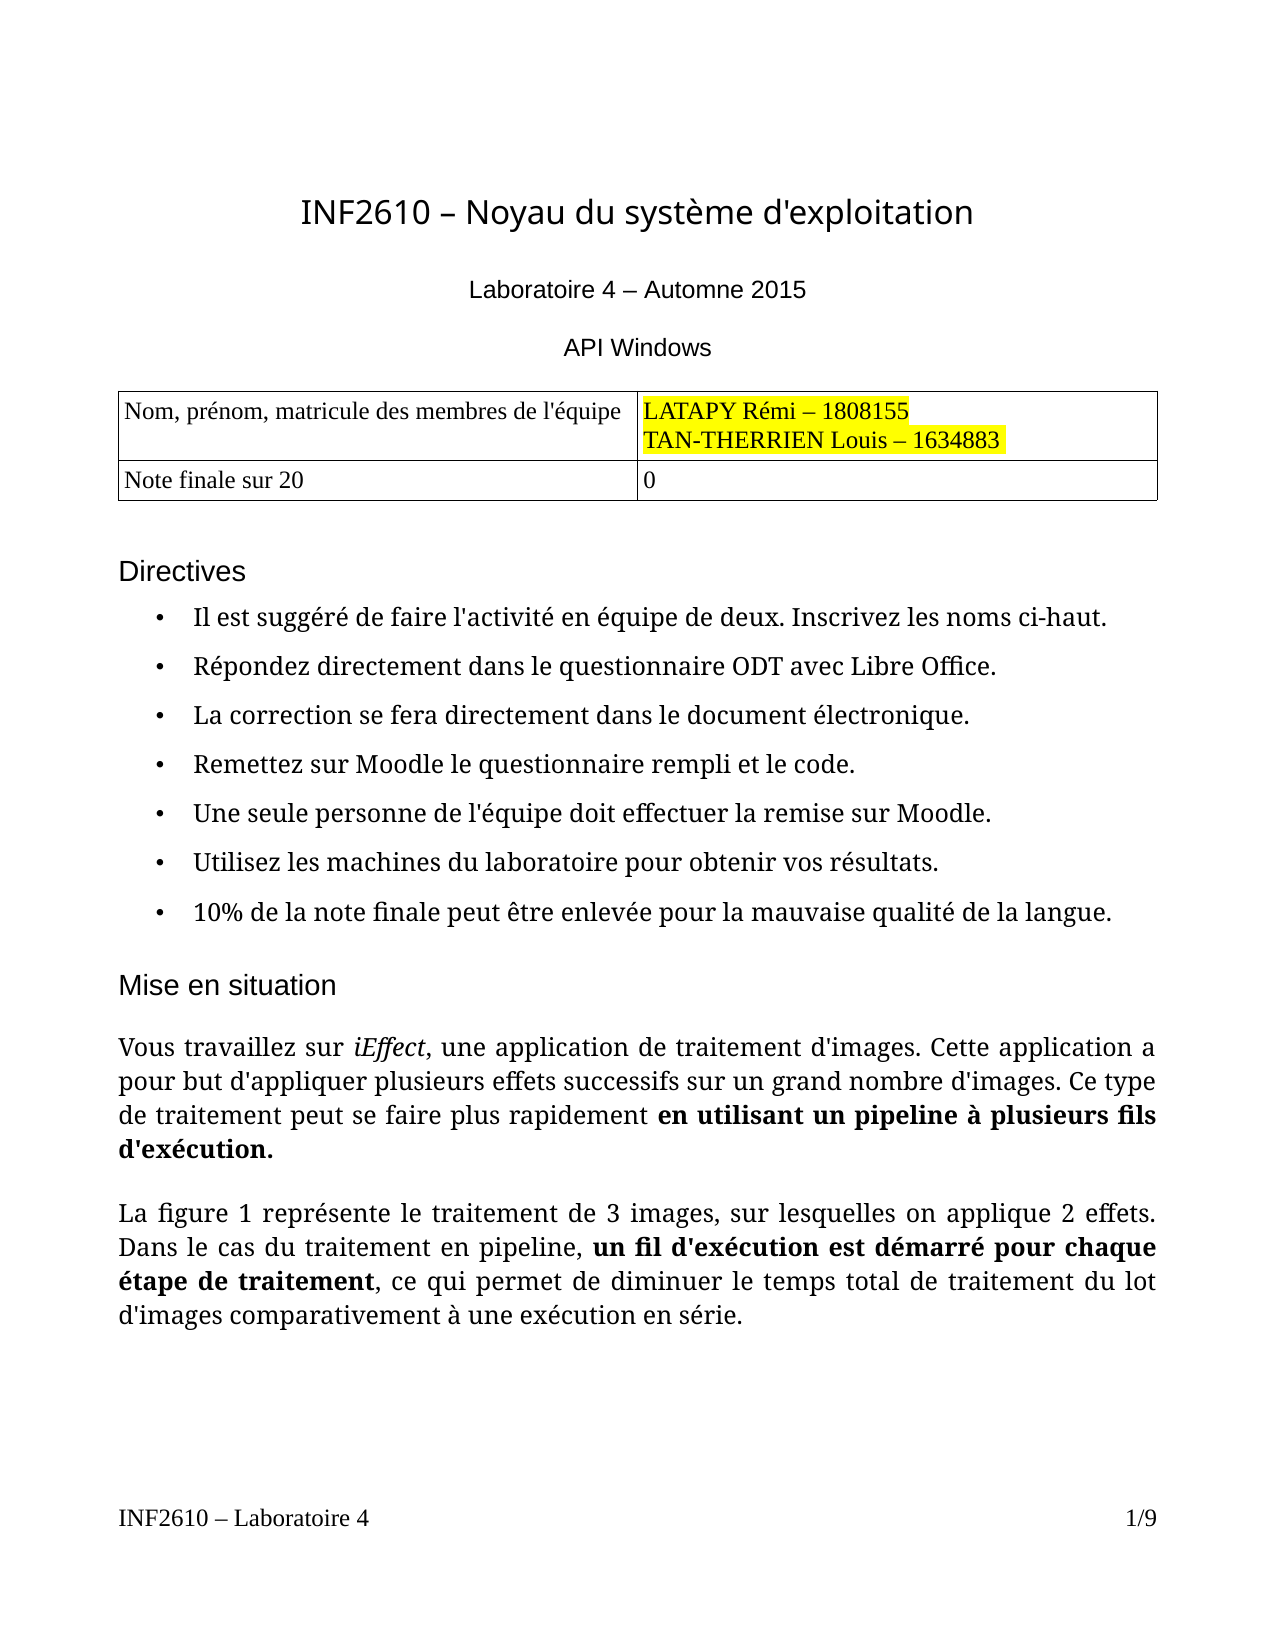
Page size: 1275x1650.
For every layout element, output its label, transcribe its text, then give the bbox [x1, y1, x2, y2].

text INF2610 – Noyau du système d'exploitation [118, 189, 1157, 234]
table_cell Note finale sur 20 [119, 461, 637, 500]
text Vous travaillez sur iEffect, une application de traitement d'images. Cette application a pour but d'appliquer plusieurs effets successifs sur un grand nombre d'images. Ce type de traitement peut se faire plus rapidement en utilisant un pipeline à plusieurs fils d'exécution. [118, 1029, 1157, 1166]
list Répondez directement dans le questionnaire ODT avec Libre Office. [156, 649, 1157, 683]
table_header LATAPY Rémi – 1808155 TAN-THERRIEN Louis – 1634883 [638, 392, 1157, 459]
table_cell 0 [638, 461, 1157, 500]
text La figure 1 représente le traitement de 3 images, sur lesquelles on applique 2 effets. Dans le cas du traitement en pipeline, un fil d'exécution est démarré pour chaque étape de traitement, ce qui permet de diminuer le temps total de traitement du lot d'images comparativement à une exécution en série. [118, 1196, 1157, 1332]
list Il est suggéré de faire l'activité en équipe de deux. Inscrivez les noms ci-haut. [156, 600, 1157, 634]
table_header Nom, prénom, matricule des membres de l'équipe [119, 392, 637, 459]
text Laboratoire 4 – Automne 2015 [118, 276, 1157, 304]
subtitle Mise en situation [118, 968, 1157, 1002]
list Remettez sur Moodle le questionnaire rempli et le code. [156, 747, 1157, 781]
subtitle Directives [118, 554, 1157, 587]
list Une seule personne de l'équipe doit effectuer la remise sur Moodle. [156, 796, 1157, 830]
text API Windows [118, 333, 1157, 362]
list 10% de la note finale peut être enlevée pour la mauvaise qualité de la langue. [156, 894, 1157, 928]
list La correction se fera directement dans le document électronique. [156, 698, 1157, 732]
list Utilisez les machines du laboratoire pour obtenir vos résultats. [156, 845, 1157, 879]
